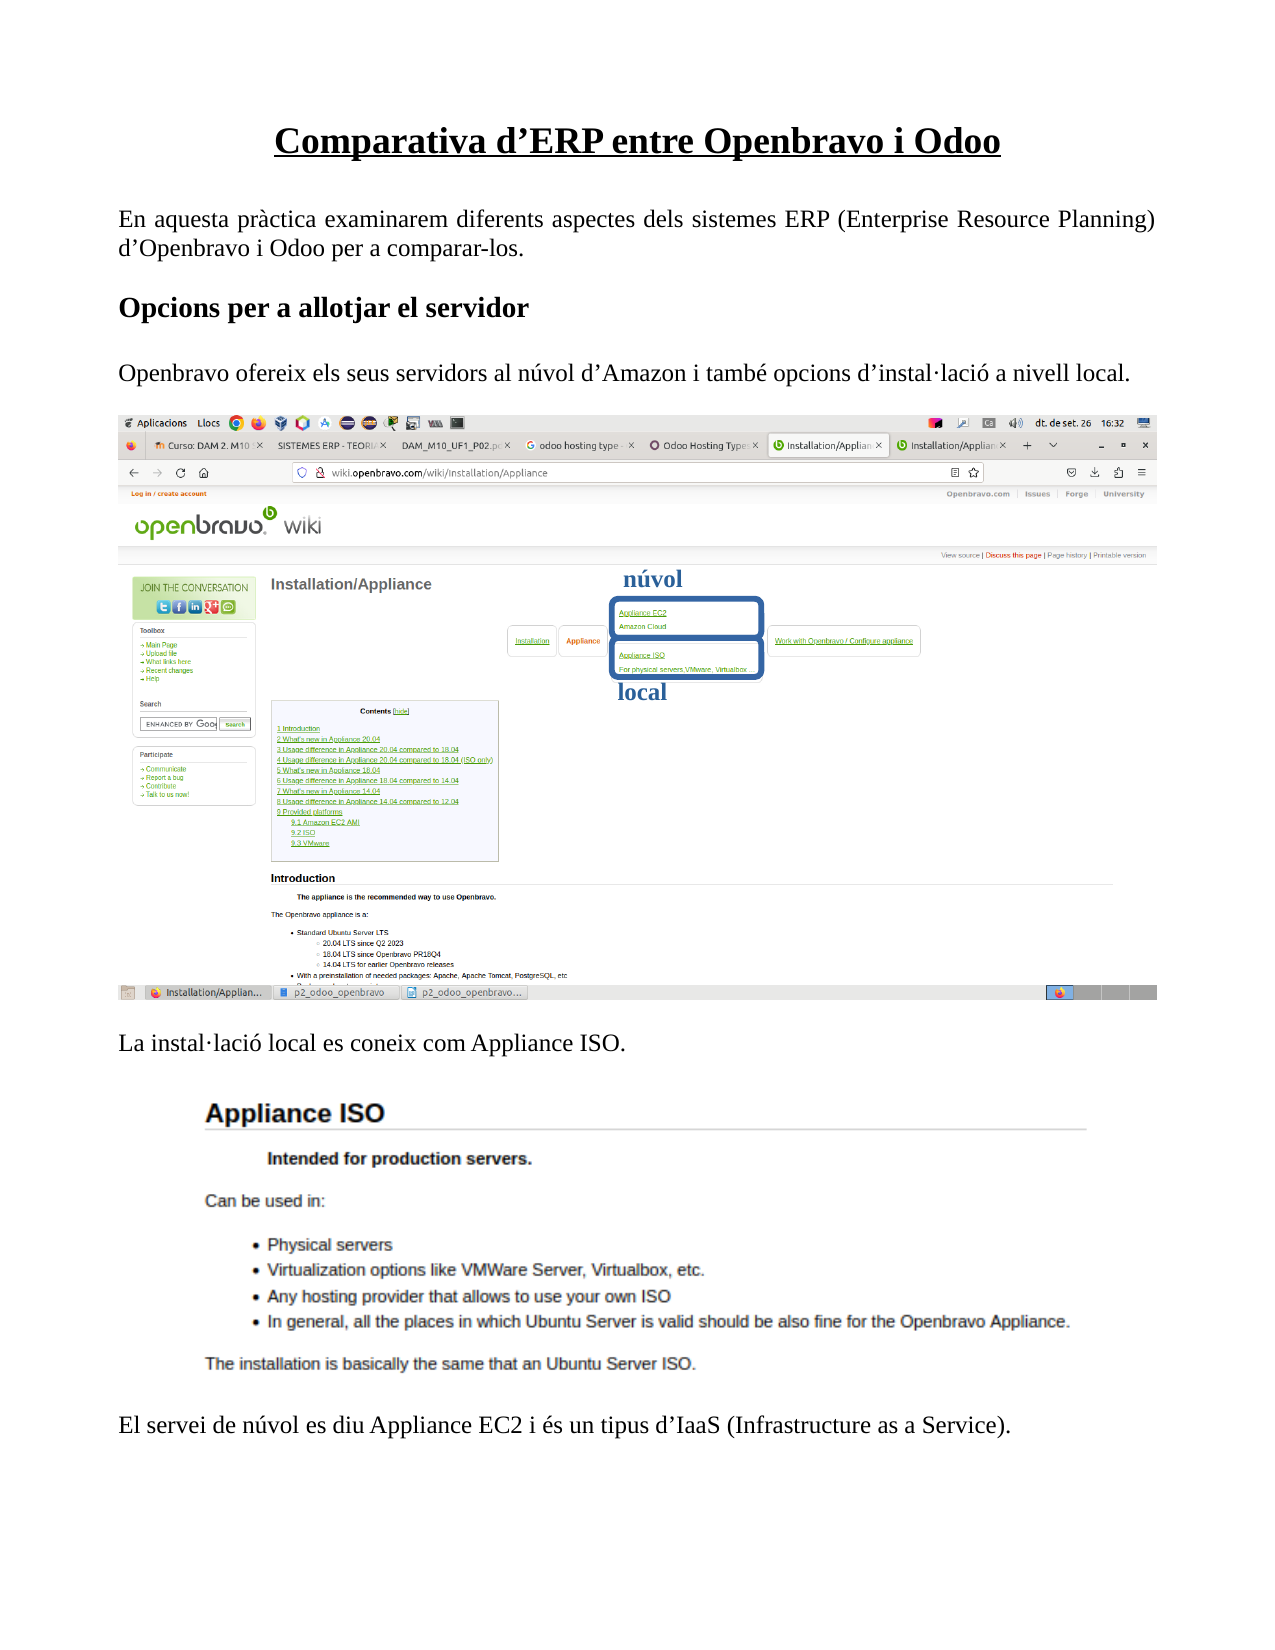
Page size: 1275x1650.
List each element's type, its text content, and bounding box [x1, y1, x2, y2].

text Openbravo ofereix els seus servidors al núvol d’Amazon i també opcions d’instal·lació a nivell local. [118, 358, 1157, 386]
text La instal·lació local es coneix com Appliance ISO. [118, 1028, 1157, 1057]
text Opcions per a allotjar el servidor [118, 291, 1157, 324]
picture [118, 415, 1157, 1000]
text Comparativa d’ERP entre Openbravo i Odoo [118, 118, 1157, 161]
text En aquesta pràctica examinarem diferents aspectes dels sistemes ERP (Enterprise Resource Planning) d’Openbravo i Odoo per a comparar-los. [118, 204, 1157, 262]
picture [188, 1085, 1087, 1381]
text El servei de núvol es diu Appliance EC2 i és un tipus d’IaaS (Infrastructure as a Service). [118, 1410, 1157, 1438]
